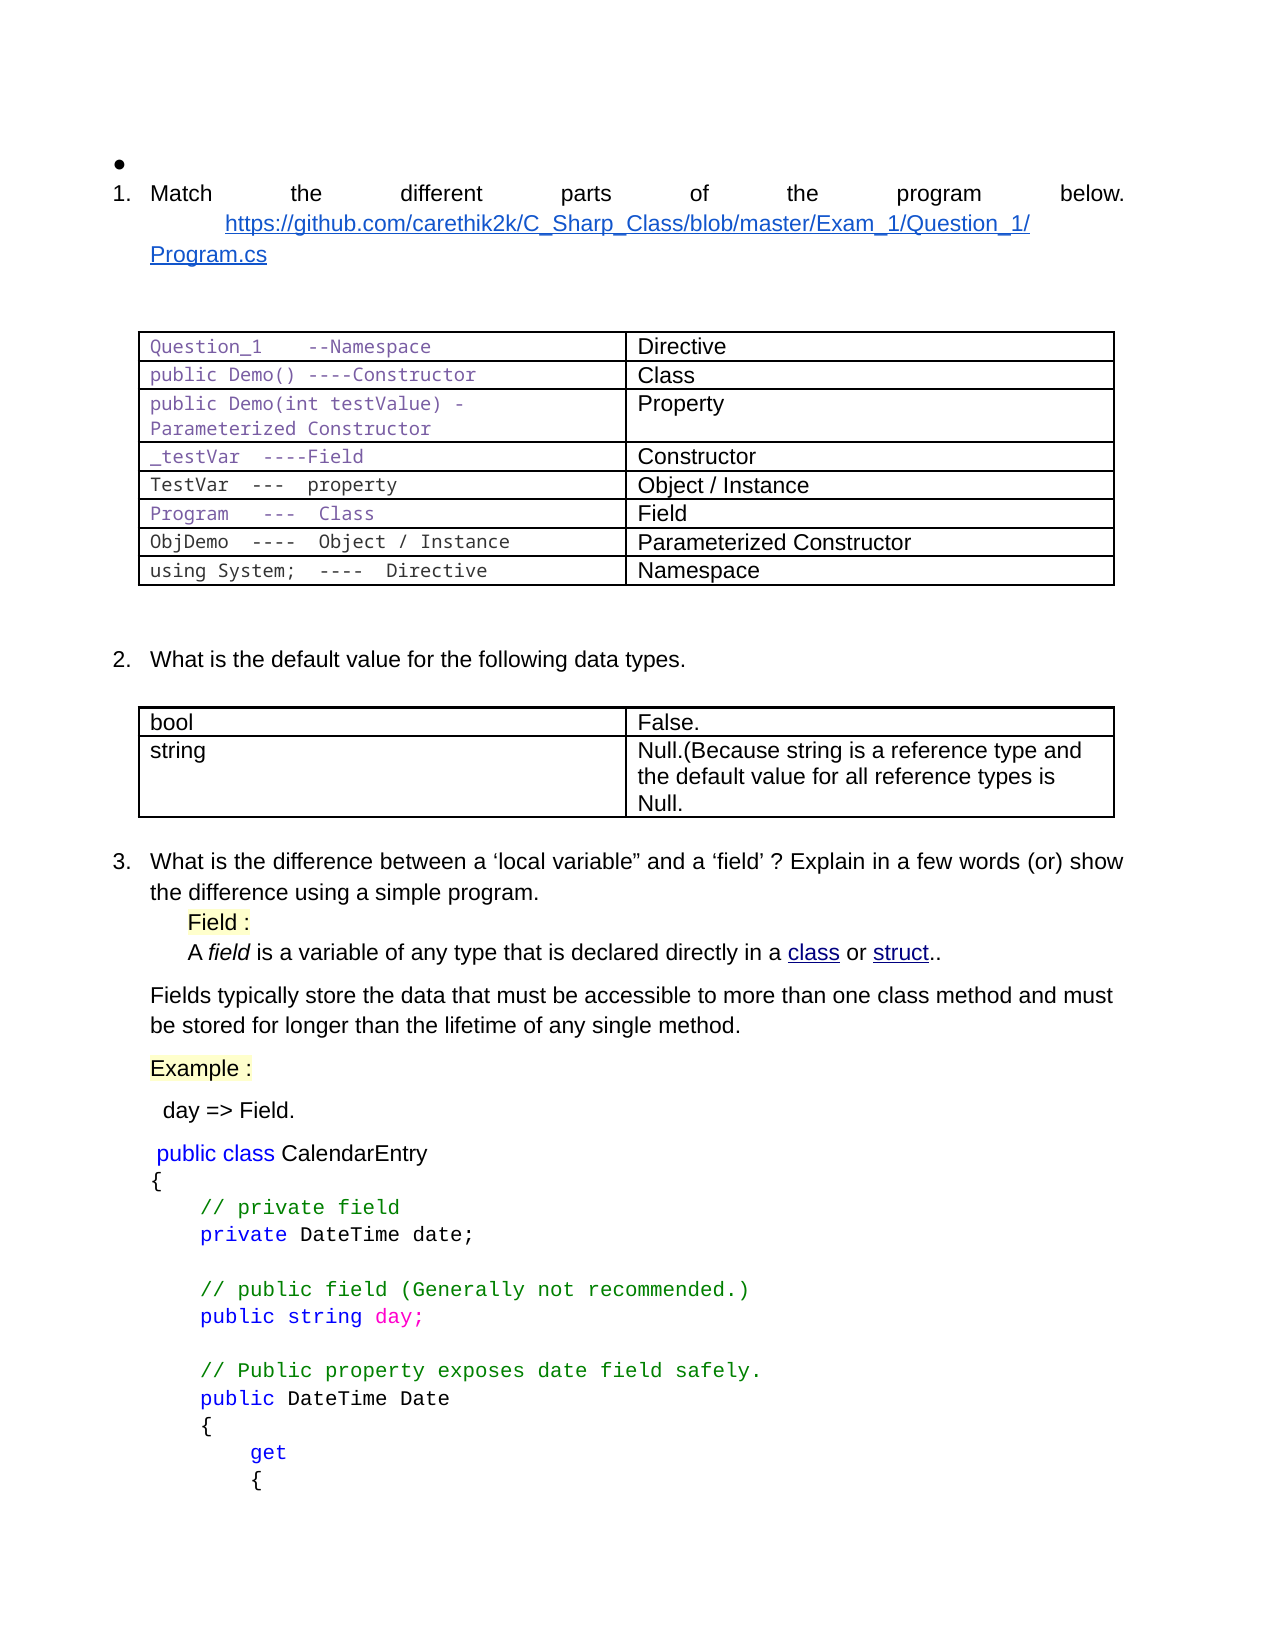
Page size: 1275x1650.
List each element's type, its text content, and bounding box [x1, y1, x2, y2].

table_header bool [140, 709, 625, 735]
text A field is a variable of any type that is declared directly in a class or struct.. [187, 939, 1125, 965]
table_cell public Demo(int testValue) - Parameterized Constructor [140, 390, 625, 441]
text private DateTime date; [150, 1224, 1125, 1248]
table_cell public Demo() ----Constructor [140, 362, 625, 388]
text { [150, 1469, 1125, 1493]
table_cell Namespace [627, 557, 1113, 583]
table_cell TestVar --- property [140, 472, 625, 498]
table_cell string [140, 737, 625, 816]
table_header False. [627, 709, 1113, 735]
table_cell Class [627, 362, 1113, 388]
text // Public property exposes date field safely. [150, 1360, 1125, 1384]
table_cell Program --- Class [140, 500, 625, 527]
text public DateTime Date [150, 1388, 1125, 1411]
text // private field [150, 1197, 1125, 1221]
text Example : [150, 1054, 1125, 1081]
text day => Field. [150, 1097, 1125, 1123]
table_cell Property [627, 390, 1113, 441]
table_cell Constructor [627, 443, 1113, 470]
text public class CalendarEntry [150, 1140, 1125, 1166]
table_cell ObjDemo ---- Object / Instance [140, 529, 625, 555]
table_cell Parameterized Constructor [627, 529, 1113, 555]
list What is the difference between a ‘local variable” and a ‘field’ ? Explain in a few words (or) show the difference using a simple program. [112, 848, 1125, 905]
table_header Question_1 --Namespace [140, 333, 625, 360]
text public string day; [150, 1306, 1125, 1330]
list What is the default value for the following data types. [112, 646, 1125, 672]
table_header Directive [627, 333, 1113, 360]
table_cell using System; ---- Directive [140, 557, 625, 583]
text { [150, 1170, 1125, 1194]
table_cell Object / Instance [627, 472, 1113, 498]
text Fields typically store the data that must be accessible to more than one class method and must be stored for longer than the lifetime of any single method. [150, 982, 1125, 1038]
text { [150, 1415, 1125, 1438]
text Field : [187, 909, 1125, 935]
text // public field (Generally not recommended.) [150, 1279, 1125, 1302]
table_cell Field [627, 500, 1113, 527]
table_cell _testVar ----Field [140, 443, 625, 470]
text get [150, 1442, 1125, 1466]
table_cell Null.(Because string is a reference type and the default value for all reference types is Null. [627, 737, 1113, 816]
list Match the different parts of the program below. https://github.com/carethik2k/C_Sharp_Class/blob/master/Exam_1/Question_1/Program.cs [112, 180, 1125, 267]
